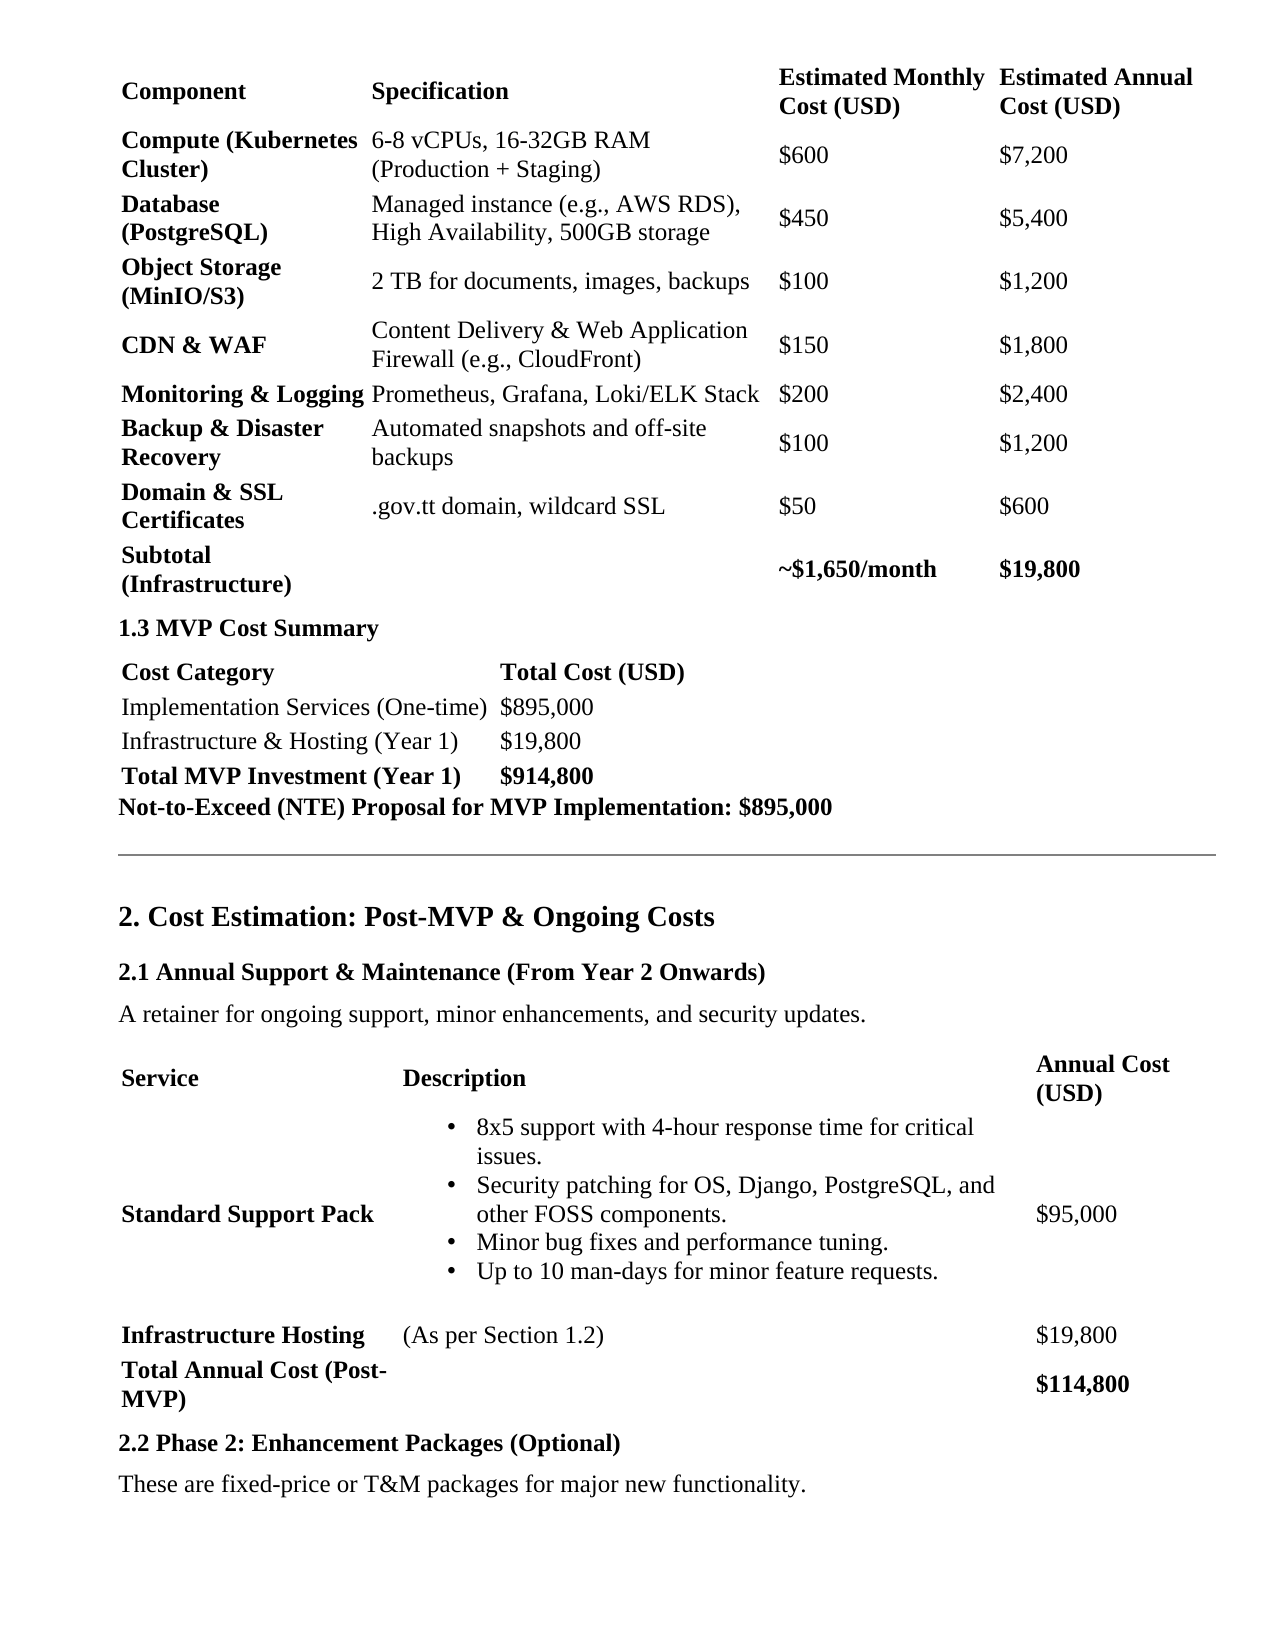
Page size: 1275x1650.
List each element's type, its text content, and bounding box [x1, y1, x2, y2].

table_cell $19,800 [1033, 1318, 1216, 1352]
table_cell [369, 537, 776, 600]
table_cell Infrastructure & Hosting (Year 1) [118, 723, 497, 758]
table_header Service [118, 1046, 400, 1109]
table_cell Object Storage (MinIO/S3) [118, 249, 368, 312]
table_cell 8x5 support with 4-hour response time for critical issues. Security patching for OS, Django, PostgreSQL, and other FOSS components. Minor bug fixes and performance tuning. Up to 10 man-days for minor feature requests. [400, 1110, 1033, 1317]
table_cell Prometheus, Grafana, Loki/ELK Stack [369, 376, 776, 410]
table_cell Domain & SSL Certificates [118, 474, 368, 537]
table_cell $600 [776, 123, 996, 186]
table_cell Total MVP Investment (Year 1) [118, 758, 497, 792]
table_header Total Cost (USD) [497, 654, 697, 689]
table_cell $914,800 [497, 758, 697, 792]
table_header Description [400, 1046, 1033, 1109]
table_cell $7,200 [996, 123, 1216, 186]
subtitle 2. Cost Estimation: Post-MVP & Ongoing Costs [118, 899, 1216, 932]
subtitle 2.2 Phase 2: Enhancement Packages (Optional) [118, 1428, 1216, 1457]
table_cell (As per Section 1.2) [400, 1318, 1033, 1352]
table_cell ~$1,650/month [776, 537, 996, 600]
table_cell $200 [776, 376, 996, 410]
table_cell $1,200 [996, 249, 1216, 312]
table_cell CDN & WAF [118, 313, 368, 376]
table_cell Managed instance (e.g., AWS RDS), High Availability, 500GB storage [369, 186, 776, 249]
table_cell $450 [776, 186, 996, 249]
table_cell Database (PostgreSQL) [118, 186, 368, 249]
table_header Specification [369, 59, 776, 122]
table_cell 6-8 vCPUs, 16-32GB RAM (Production + Staging) [369, 123, 776, 186]
table_header Estimated Monthly Cost (USD) [776, 59, 996, 122]
text A retainer for ongoing support, minor enhancements, and security updates. [118, 999, 1216, 1027]
table_cell Total Annual Cost (Post-MVP) [118, 1352, 400, 1415]
table_cell $2,400 [996, 376, 1216, 410]
table_cell Infrastructure Hosting [118, 1318, 400, 1352]
table_cell $95,000 [1033, 1110, 1216, 1317]
table_cell Standard Support Pack [118, 1110, 400, 1317]
table_header Estimated Annual Cost (USD) [996, 59, 1216, 122]
table_cell Compute (Kubernetes Cluster) [118, 123, 368, 186]
text These are fixed-price or T&M packages for major new functionality. [118, 1469, 1216, 1498]
table_cell $600 [996, 474, 1216, 537]
table_cell Monitoring & Logging [118, 376, 368, 410]
table_cell $5,400 [996, 186, 1216, 249]
table_cell $19,800 [497, 723, 697, 758]
table_cell $100 [776, 410, 996, 474]
table_cell $100 [776, 249, 996, 312]
subtitle 1.3 MVP Cost Summary [118, 613, 1216, 642]
table_cell Backup & Disaster Recovery [118, 410, 368, 474]
table_cell [400, 1352, 1033, 1415]
table_cell .gov.tt domain, wildcard SSL [369, 474, 776, 537]
table_cell $1,200 [996, 410, 1216, 474]
table_cell $114,800 [1033, 1352, 1216, 1415]
table_cell Automated snapshots and off-site backups [369, 410, 776, 474]
table_header Cost Category [118, 654, 497, 689]
text Not-to-Exceed (NTE) Proposal for MVP Implementation: $895,000 [118, 792, 1216, 821]
table_cell Content Delivery & Web Application Firewall (e.g., CloudFront) [369, 313, 776, 376]
table_cell Implementation Services (One-time) [118, 689, 497, 723]
table_cell $1,800 [996, 313, 1216, 376]
table_header Component [118, 59, 368, 122]
table_cell 2 TB for documents, images, backups [369, 249, 776, 312]
table_header Annual Cost (USD) [1033, 1046, 1216, 1109]
table_cell $895,000 [497, 689, 697, 723]
table_cell $19,800 [996, 537, 1216, 600]
table_cell $150 [776, 313, 996, 376]
table_cell $50 [776, 474, 996, 537]
table_cell Subtotal (Infrastructure) [118, 537, 368, 600]
subtitle 2.1 Annual Support & Maintenance (From Year 2 Onwards) [118, 957, 1216, 986]
